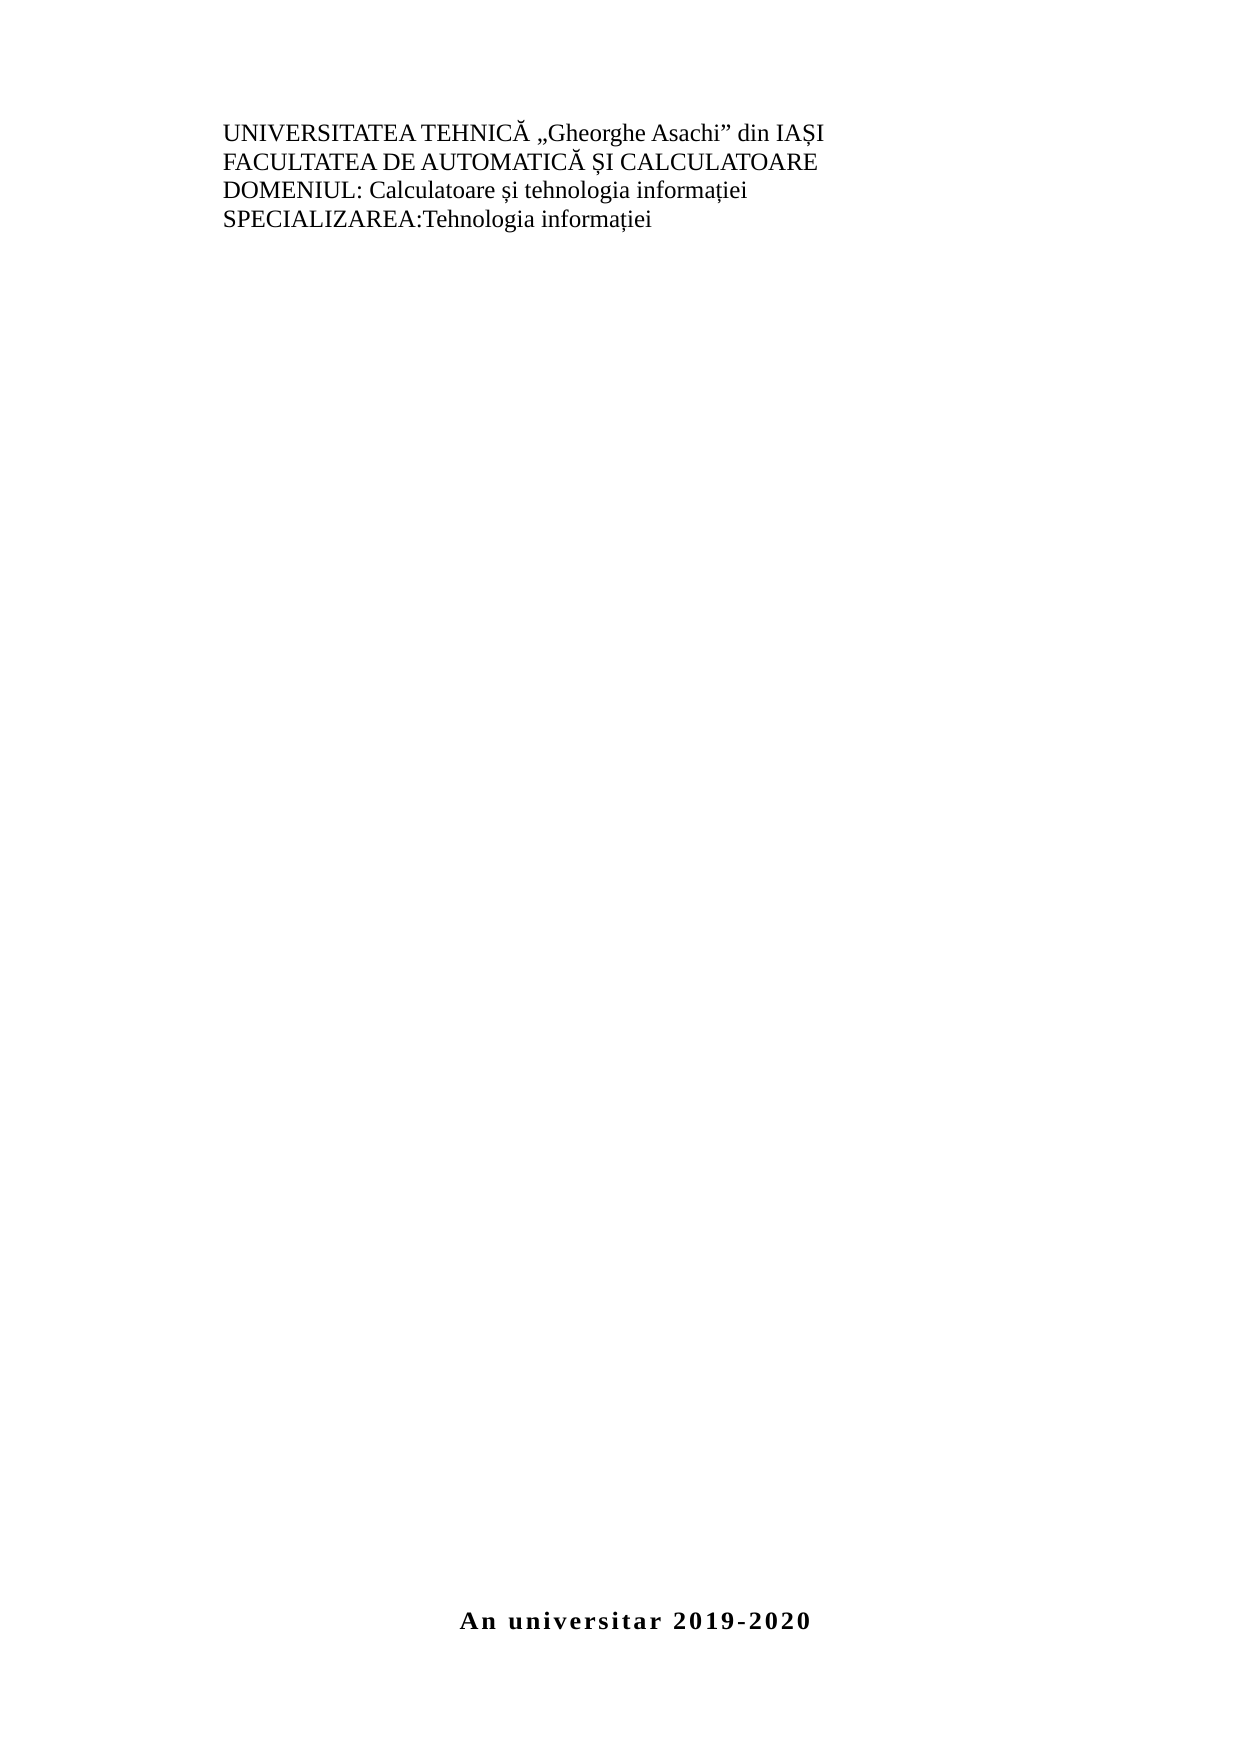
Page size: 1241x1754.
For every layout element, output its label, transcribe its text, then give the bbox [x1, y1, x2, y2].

text DOMENIUL: Calculatoare și tehnologia informației [148, 176, 1122, 204]
text FACULTATEA DE AUTOMATICĂ ȘI CALCULATOARE [148, 147, 1122, 176]
text SPECIALIZAREA:Tehnologia informației [148, 204, 1122, 233]
text UNIVERSITATEA TEHNICĂ „Gheorghe Asachi” din IAȘI [148, 118, 1122, 147]
